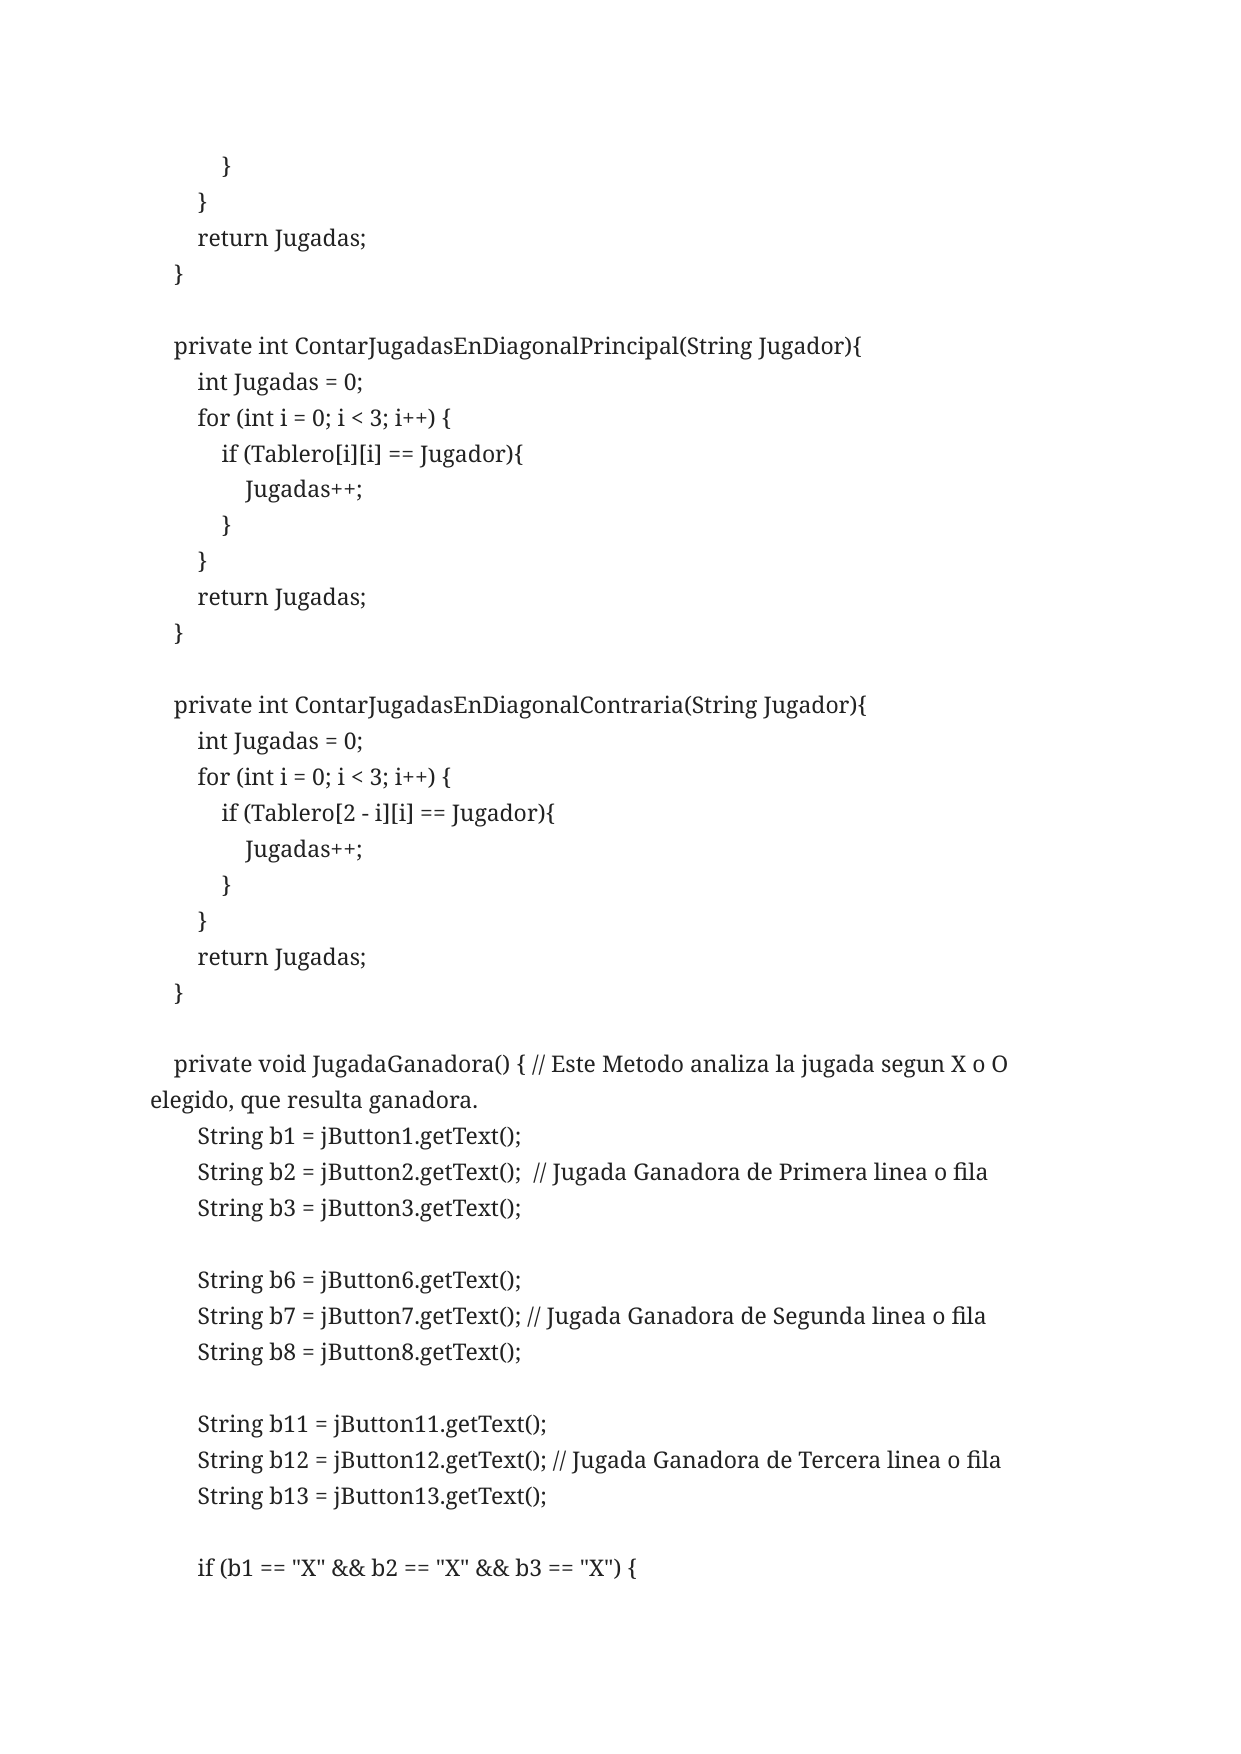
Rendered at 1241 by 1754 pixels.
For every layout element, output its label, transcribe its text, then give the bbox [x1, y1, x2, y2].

text String b8 = jButton8.getText(); [150, 1336, 1090, 1367]
text for (int i = 0; i < 3; i++) { [150, 761, 1090, 792]
text private int ContarJugadasEnDiagonalContraria(String Jugador){ [150, 689, 1090, 720]
text } [150, 150, 1090, 181]
text } [150, 617, 1090, 648]
text } [150, 905, 1090, 936]
text int Jugadas = 0; [150, 725, 1090, 756]
text String b1 = jButton1.getText(); [150, 1120, 1090, 1152]
text String b7 = jButton7.getText(); // Jugada Ganadora de Segunda linea o fila [150, 1300, 1090, 1331]
text return Jugadas; [150, 581, 1090, 612]
text } [150, 869, 1090, 900]
text private void JugadaGanadora() { // Este Metodo analiza la jugada segun X o O elegido, que resulta ganadora. [150, 1048, 1090, 1116]
text private int ContarJugadasEnDiagonalPrincipal(String Jugador){ [150, 330, 1090, 361]
text } [150, 509, 1090, 541]
text String b2 = jButton2.getText(); // Jugada Ganadora de Primera linea o fila [150, 1156, 1090, 1187]
text String b13 = jButton13.getText(); [150, 1480, 1090, 1511]
text } [150, 186, 1090, 217]
text String b6 = jButton6.getText(); [150, 1264, 1090, 1295]
text for (int i = 0; i < 3; i++) { [150, 402, 1090, 433]
text String b11 = jButton11.getText(); [150, 1408, 1090, 1439]
text if (Tablero[i][i] == Jugador){ [150, 437, 1090, 469]
text return Jugadas; [150, 941, 1090, 972]
text if (b1 == "X" && b2 == "X" && b3 == "X") { [150, 1552, 1090, 1583]
text Jugadas++; [150, 833, 1090, 864]
text Jugadas++; [150, 473, 1090, 505]
text } [150, 545, 1090, 577]
text int Jugadas = 0; [150, 366, 1090, 397]
text return Jugadas; [150, 222, 1090, 253]
text if (Tablero[2 - i][i] == Jugador){ [150, 797, 1090, 828]
text } [150, 977, 1090, 1008]
text String b3 = jButton3.getText(); [150, 1192, 1090, 1223]
text } [150, 258, 1090, 289]
text String b12 = jButton12.getText(); // Jugada Ganadora de Tercera linea o fila [150, 1444, 1090, 1475]
